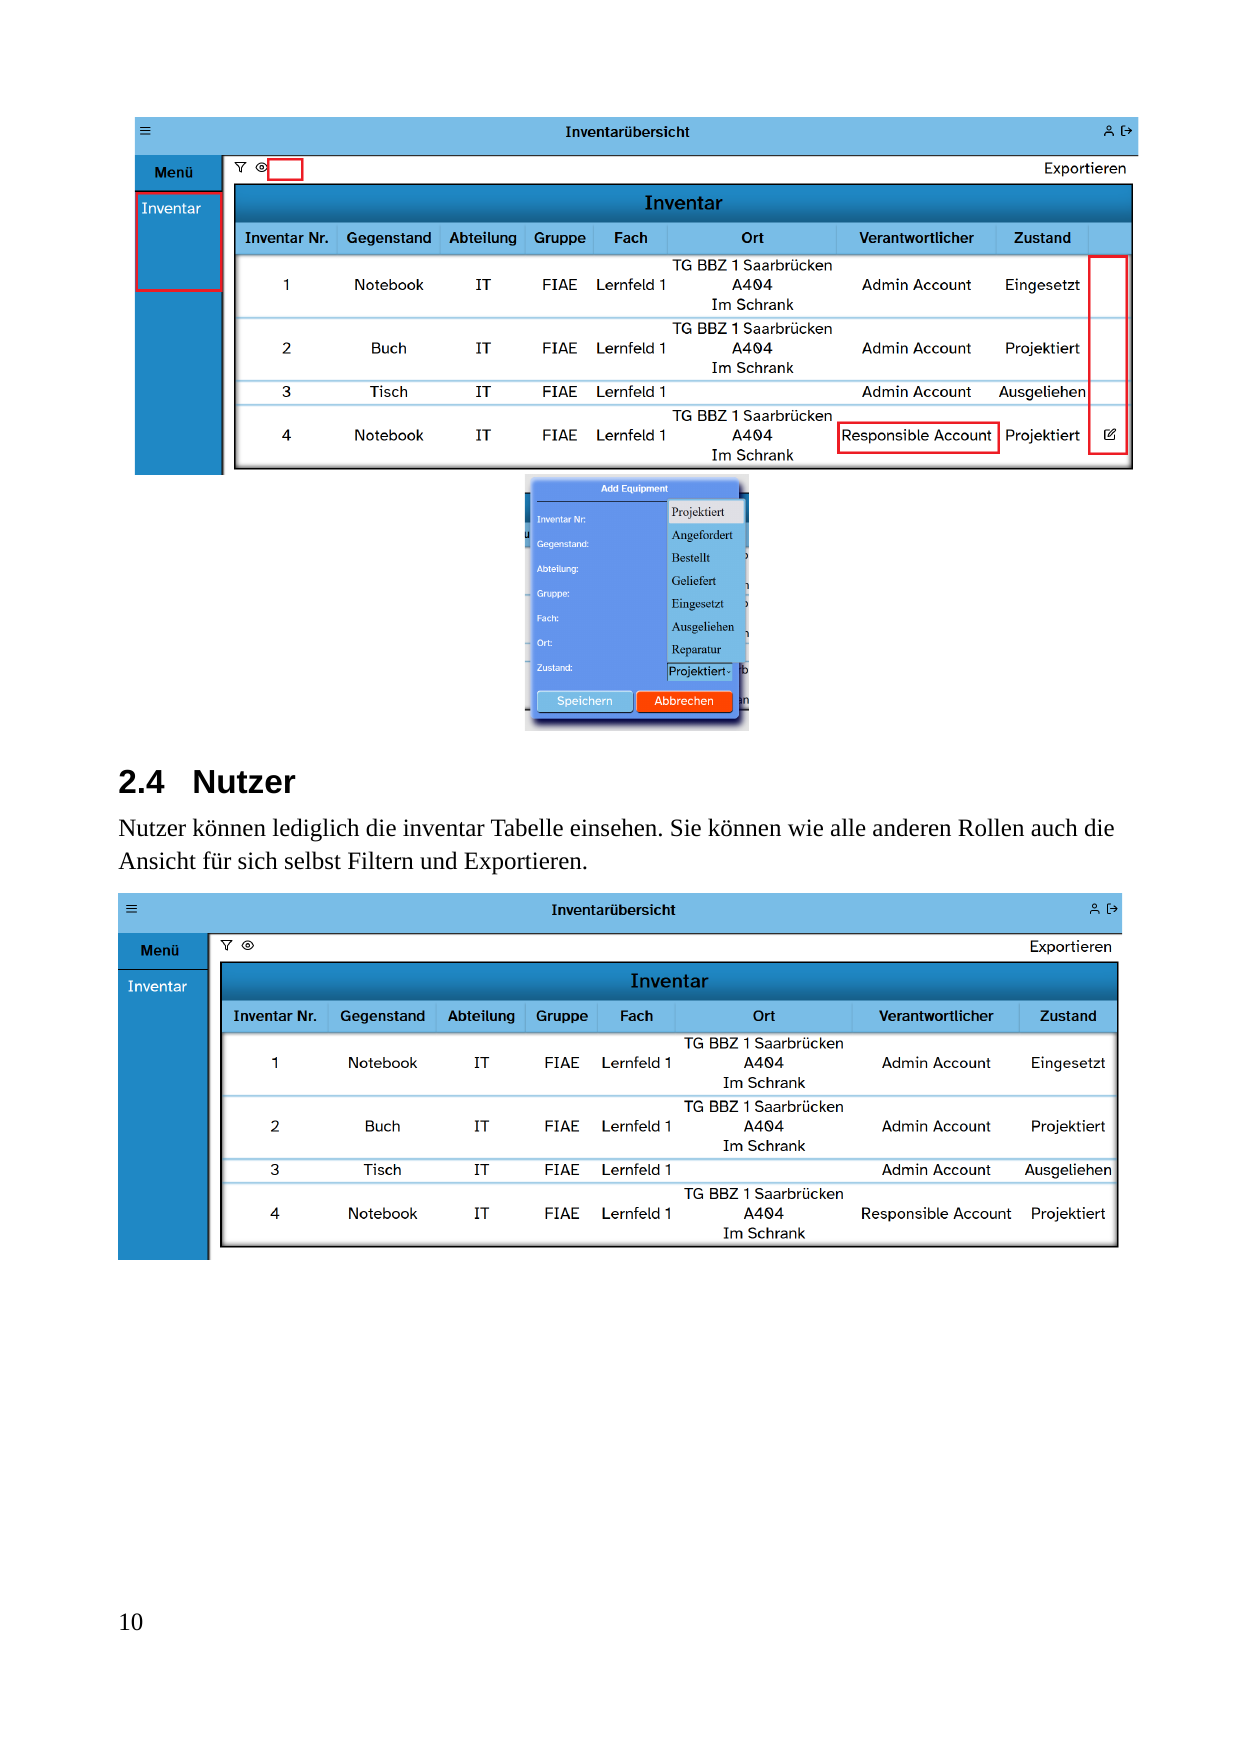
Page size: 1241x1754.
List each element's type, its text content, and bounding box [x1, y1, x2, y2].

subtitle Nutzer [118, 762, 1122, 801]
text Nutzer können lediglich die inventar Tabelle einsehen. Sie können wie alle anderen Rollen auch die Ansicht für sich selbst Filtern und Exportieren. [118, 813, 1122, 875]
picture [118, 893, 1123, 1260]
picture [134, 117, 1139, 731]
